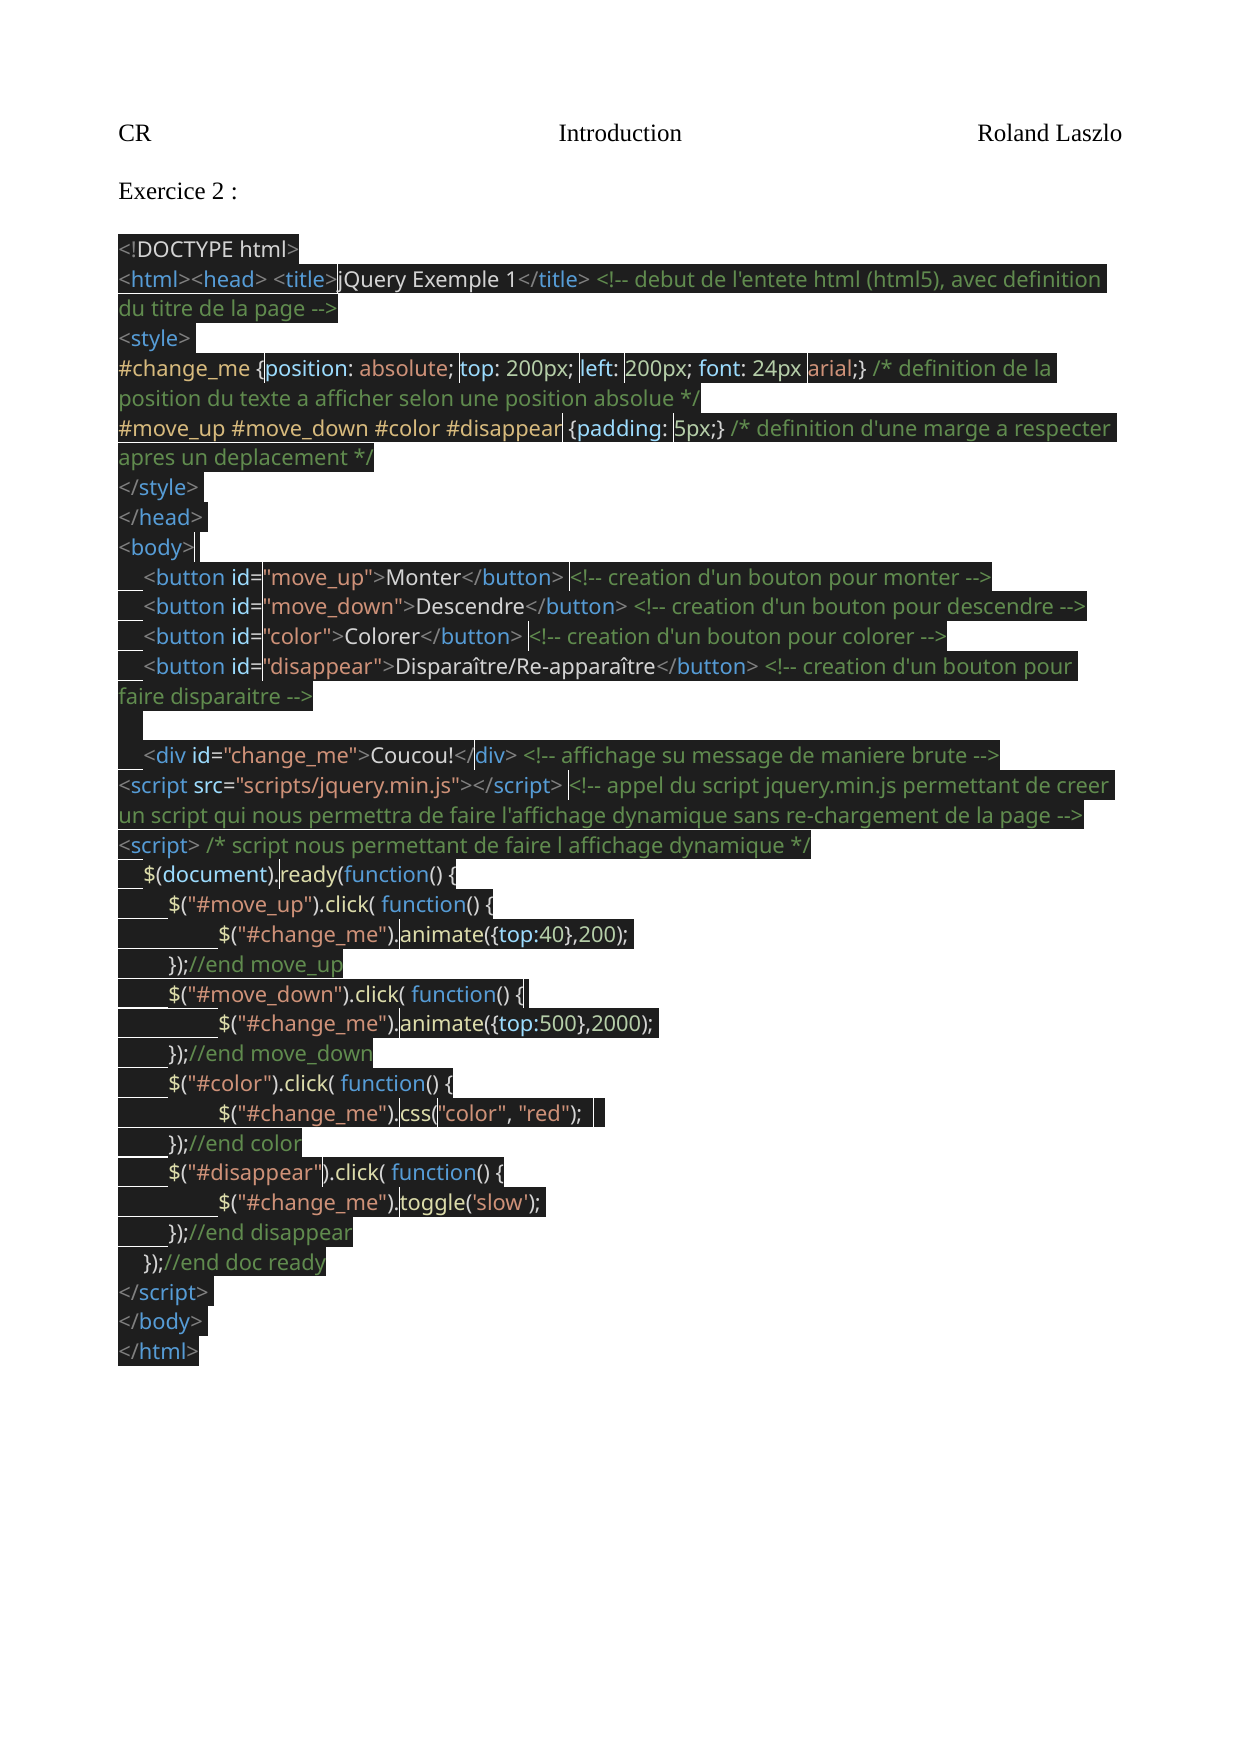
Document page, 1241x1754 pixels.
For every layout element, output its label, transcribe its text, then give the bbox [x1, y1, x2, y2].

text });//end move_up [118, 949, 1122, 978]
text $("#disappear").click( function() { [118, 1157, 1122, 1187]
text $(document).ready(function() { [118, 859, 1122, 889]
text <button id="disappear">Disparaître/Re-apparaître</button> <!-- creation d'un bouton pour faire disparaitre --> [118, 651, 1122, 711]
text $("#move_down").click( function() { [118, 978, 1122, 1008]
text });//end disappear [118, 1217, 1122, 1247]
text </html> [118, 1336, 1122, 1366]
text <button id="color">Colorer</button> <!-- creation d'un bouton pour colorer --> [118, 621, 1122, 651]
text $("#change_me").css("color", "red"); [118, 1098, 1122, 1127]
text </head> [118, 502, 1122, 532]
text });//end move_down [118, 1038, 1122, 1068]
text $("#change_me").animate({top:500},2000); [118, 1008, 1122, 1038]
text </body> [118, 1306, 1122, 1336]
text });//end doc ready [118, 1247, 1122, 1276]
text $("#color").click( function() { [118, 1068, 1122, 1098]
text Exercice 2 : [118, 176, 1122, 205]
text <style> [118, 323, 1122, 353]
text <body> [118, 532, 1122, 562]
text </style> [118, 472, 1122, 502]
text <button id="move_down">Descendre</button> <!-- creation d'un bouton pour descendre --> [118, 591, 1122, 621]
text #move_up #move_down #color #disappear {padding: 5px;} /* definition d'une marge a respecter apres un deplacement */ [118, 413, 1122, 472]
text #change_me {position: absolute; top: 200px; left: 200px; font: 24px arial;} /* definition de la position du texte a afficher selon une position absolue */ [118, 353, 1122, 413]
text <html><head> <title>jQuery Exemple 1</title> <!-- debut de l'entete html (html5), avec definition du titre de la page --> [118, 264, 1122, 323]
text <script> /* script nous permettant de faire l affichage dynamique */ [118, 829, 1122, 859]
text <script src="scripts/jquery.min.js"></script> <!-- appel du script jquery.min.js permettant de creer un script qui nous permettra de faire l'affichage dynamique sans re-chargement de la page --> [118, 770, 1122, 829]
text $("#change_me").toggle('slow'); [118, 1187, 1122, 1217]
text });//end color [118, 1127, 1122, 1157]
text <!DOCTYPE html> [118, 234, 1122, 264]
text $("#move_up").click( function() { [118, 889, 1122, 919]
text <div id="change_me">Coucou!</div> <!-- affichage su message de maniere brute --> [118, 740, 1122, 770]
text </script> [118, 1276, 1122, 1306]
text <button id="move_up">Monter</button> <!-- creation d'un bouton pour monter --> [118, 562, 1122, 591]
text $("#change_me").animate({top:40},200); [118, 919, 1122, 949]
